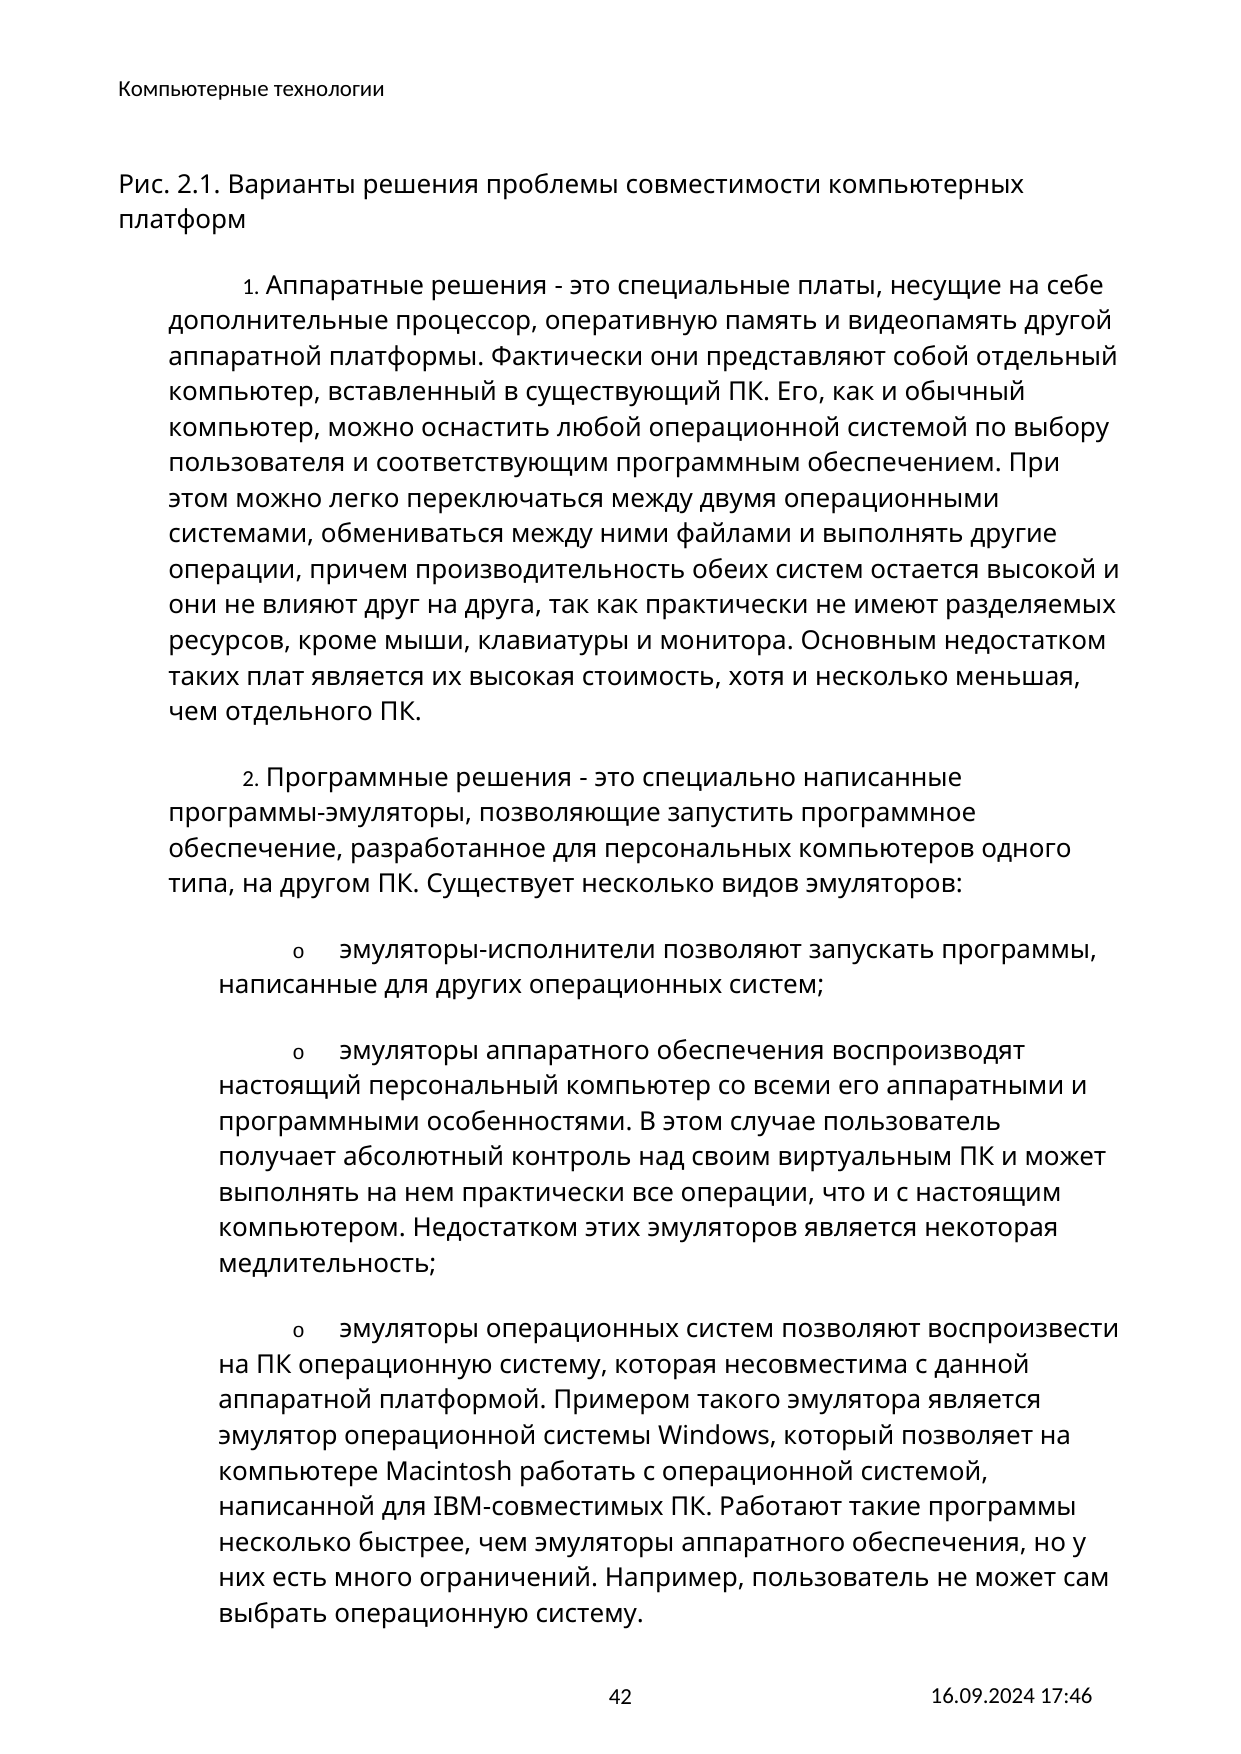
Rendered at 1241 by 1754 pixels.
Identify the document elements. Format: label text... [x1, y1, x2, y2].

list эмуляторы операционных систем позволяют воспроизвести на ПК операционную систему, которая несовместима с данной аппаратной платформой. Примером такого эмулятора является эмулятор операционной системы Windows, который позволяет на компьютере Macintosh работать с операционной системой, написанной для IBM-совместимых ПК. Работают такие программы несколько быстрее, чем эмуляторы аппаратного обеспечения, но у них есть много ограничений. Например, пользователь не может сам выбрать операционную систему. [218, 1310, 1122, 1630]
list эмуляторы аппаратного обеспечения воспроизводят настоящий персональный компьютер со всеми его аппаратными и программными особенностями. В этом случае пользователь получает абсолютный контроль над своим виртуальным ПК и может выполнять на нем практически все операции, что и с настоящим компьютером. Недостатком этих эмуляторов является некоторая медлительность; [218, 1031, 1122, 1280]
list Аппаратные решения - это специальные платы, несущие на себе дополнительные процессор, оперативную память и видеопамять другой аппаратной платформы. Фактически они представляют собой отдельный компьютер, вставленный в существующий ПК. Его, как и обычный компьютер, можно оснастить любой операционной системой по выбору пользователя и соответствующим программным обеспечением. При этом можно легко переключаться между двумя операционными системами, обмениваться между ними файлами и выполнять другие операции, причем производительность обеих систем остается высокой и они не влияют друг на друга, так как практически не имеют разделяемых ресурсов, кроме мыши, клавиатуры и монитора. Основным недостатком таких плат является их высокая стоимость, хотя и несколько меньшая, чем отдельного ПК. [168, 266, 1122, 728]
list Программные решения - это специально написанные программы-эмуляторы, позволяющие запустить программное обеспечение, разработанное для персональных компьютеров одного типа, на другом ПК. Существует несколько видов эмуляторов: [168, 758, 1122, 900]
text Рис. 2.1. Варианты решения проблемы совместимости компьютерных платформ [118, 130, 1122, 236]
list эмуляторы-исполнители позволяют запускать программы, написанные для других операционных систем; [218, 930, 1122, 1001]
